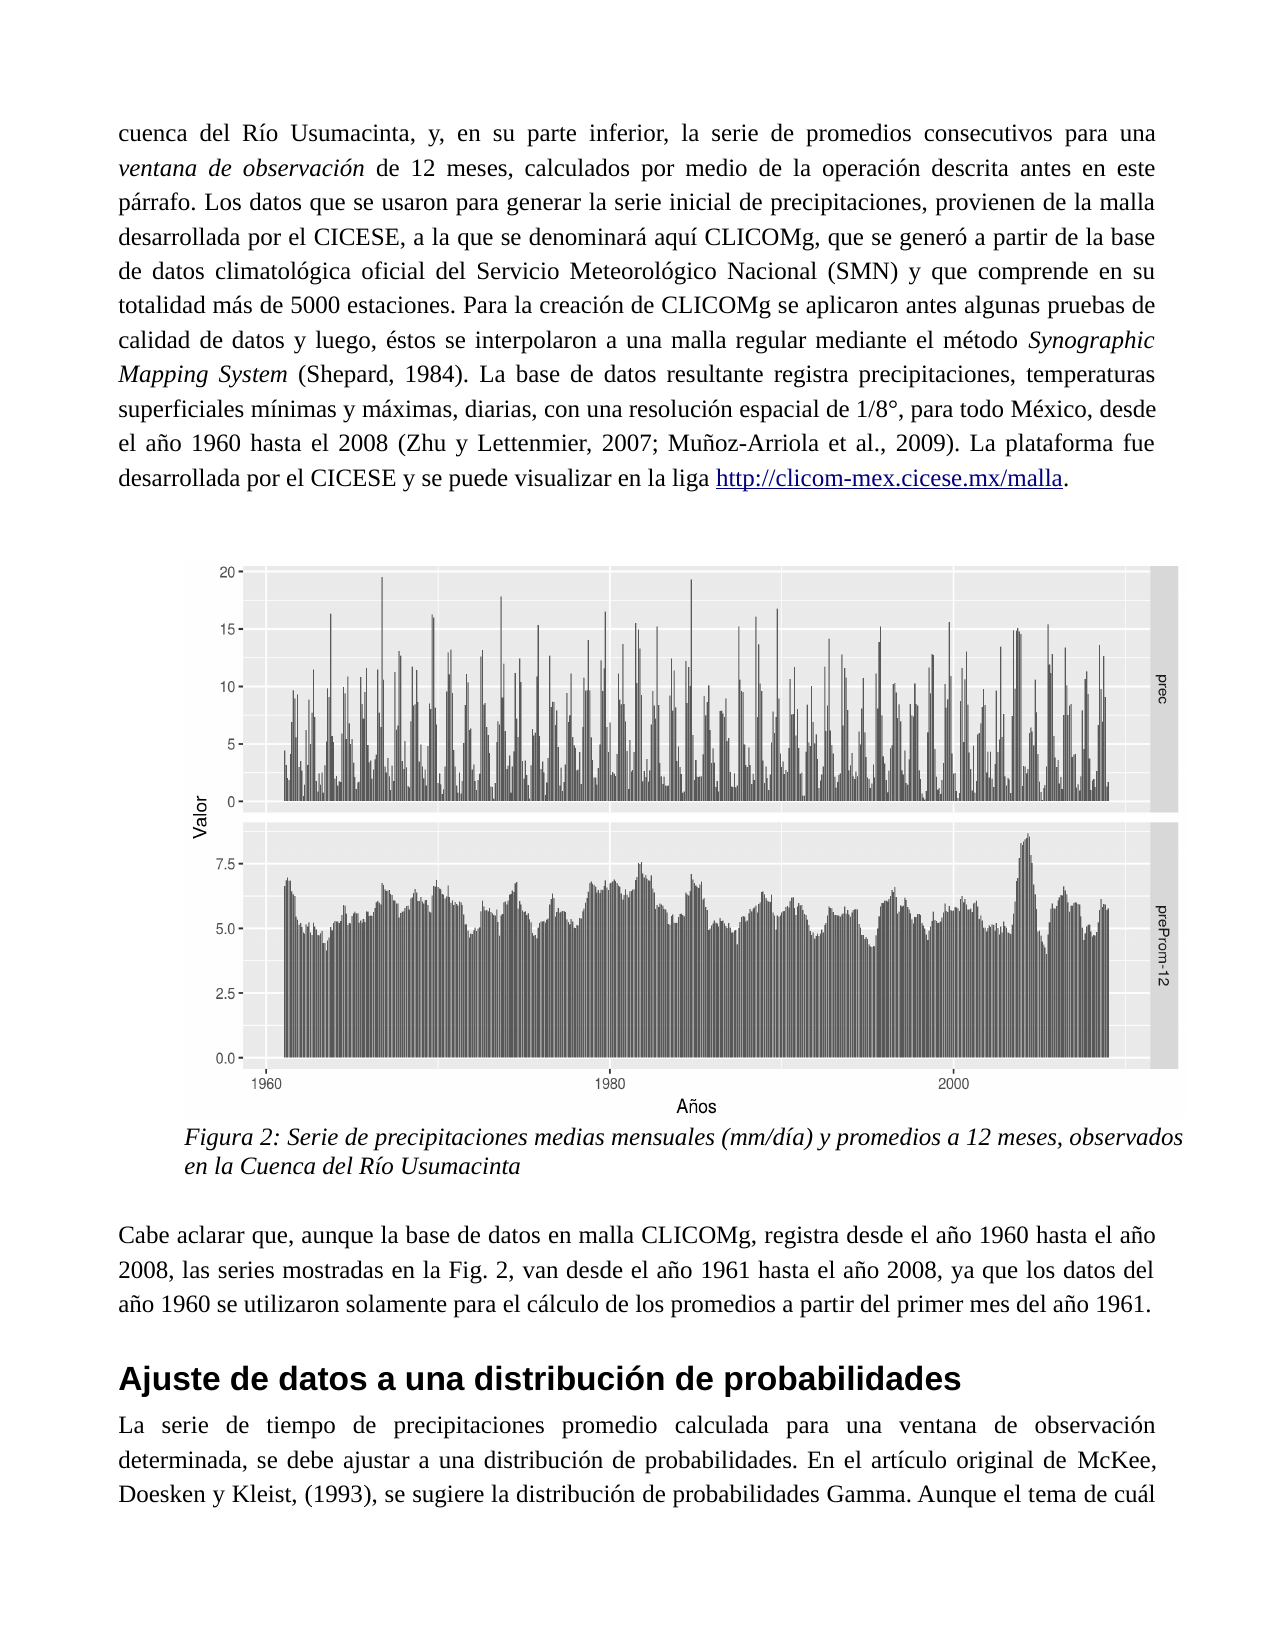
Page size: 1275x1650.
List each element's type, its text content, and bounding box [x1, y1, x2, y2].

text cuenca del Río Usumacinta, y, en su parte inferior, la serie de promedios consecutivos para una ventana de observación de 12 meses, calculados por medio de la operación descrita antes en este párrafo. Los datos que se usaron para generar la serie inicial de precipitaciones, provienen de la malla desarrollada por el CICESE, a la que se denominará aquí CLICOMg, que se generó a partir de la base de datos climatológica oficial del Servicio Meteorológico Nacional (SMN) y que comprende en su totalidad más de 5000 estaciones. Para la creación de CLICOMg se aplicaron antes algunas pruebas de calidad de datos y luego, éstos se interpolaron a una malla regular mediante el método Synographic Mapping System (Shepard, 1984). La base de datos resultante registra precipitaciones, temperaturas superficiales mínimas y máximas, diarias, con una resolución espacial de 1/8°, para todo México, desde el año 1960 hasta el 2008 (Zhu y Lettenmier, 2007; Muñoz-Arriola et al., 2009). La plataforma fue desarrollada por el CICESE y se puede visualizar en la liga http://clicom-mex.cicese.mx/malla. [118, 118, 1157, 492]
text La serie de tiempo de precipitaciones promedio calculada para una ventana de observación determinada, se debe ajustar a una distribución de probabilidades. En el artículo original de McKee, Doesken y Kleist, (1993), se sugiere la distribución de probabilidades Gamma. Aunque el tema de cuál [118, 1410, 1157, 1508]
picture [184, 556, 1187, 1123]
text Cabe aclarar que, aunque la base de datos en malla CLICOMg, registra desde el año 1960 hasta el año 2008, las series mostradas en la Fig. 2, van desde el año 1961 hasta el año 2008, ya que los datos del año 1960 se utilizaron solamente para el cálculo de los promedios a partir del primer mes del año 1961. [184, 544, 1187, 556]
text Figura 2: Serie de precipitaciones medias mensuales (mm/día) y promedios a 12 meses, observados en la Cuenca del Río Usumacinta [184, 1123, 1187, 1180]
subtitle Ajuste de datos a una distribución de probabilidades [118, 1359, 1157, 1398]
text Cabe aclarar que, aunque la base de datos en malla CLICOMg, registra desde el año 1960 hasta el año 2008, las series mostradas en la Fig. 2, van desde el año 1961 hasta el año 2008, ya que los datos del año 1960 se utilizaron solamente para el cálculo de los promedios a partir del primer mes del año 1961. [118, 561, 1157, 1318]
